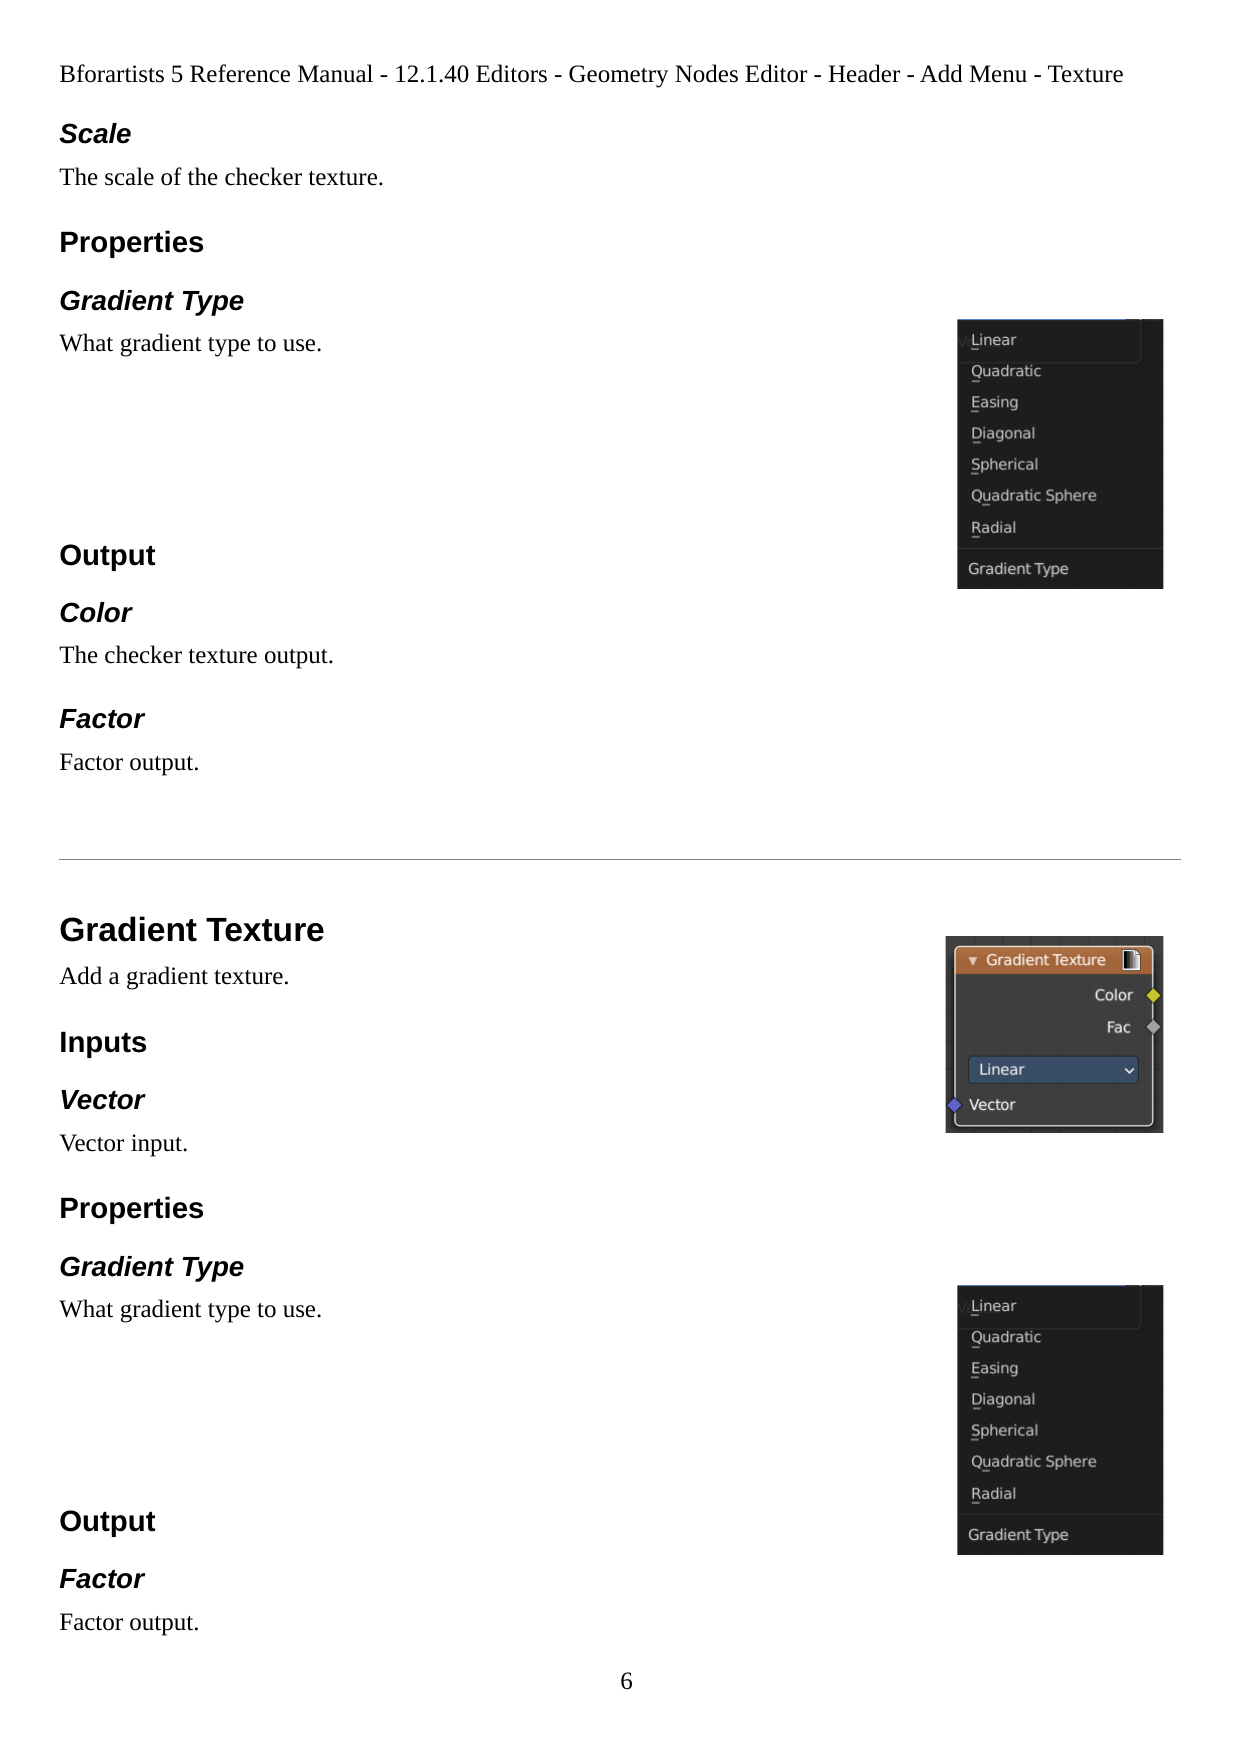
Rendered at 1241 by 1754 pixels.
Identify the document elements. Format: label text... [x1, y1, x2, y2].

subtitle Output [59, 537, 957, 571]
subtitle Inputs [59, 1024, 945, 1058]
text Vector input. [59, 1128, 1181, 1156]
subtitle Factor [59, 702, 1181, 734]
subtitle Vector [59, 1083, 945, 1115]
subtitle Factor [59, 1562, 1181, 1594]
subtitle Gradient Type [59, 284, 1181, 316]
text The scale of the checker texture. [59, 162, 1181, 190]
subtitle [1164, 1024, 1181, 1058]
text What gradient type to use. [59, 328, 957, 357]
subtitle Color [59, 596, 1181, 628]
subtitle Properties [59, 225, 1181, 259]
text What gradient type to use. [59, 1294, 957, 1323]
subtitle Scale [59, 117, 1181, 149]
subtitle Properties [59, 1191, 1181, 1225]
text The checker texture output. [59, 641, 1181, 669]
text Factor output. [59, 747, 1181, 775]
subtitle Gradient Type [59, 1250, 1181, 1282]
text Add a gradient texture. [59, 961, 945, 989]
subtitle [1164, 1503, 1181, 1537]
subtitle Gradient Texture [59, 910, 1181, 948]
picture [957, 1285, 1164, 1555]
text Factor output. [59, 1607, 1181, 1635]
picture [945, 936, 1164, 1133]
subtitle [1164, 1083, 1181, 1115]
text [1164, 961, 1181, 989]
subtitle [1164, 537, 1181, 571]
subtitle Output [59, 1503, 957, 1537]
picture [957, 319, 1164, 589]
